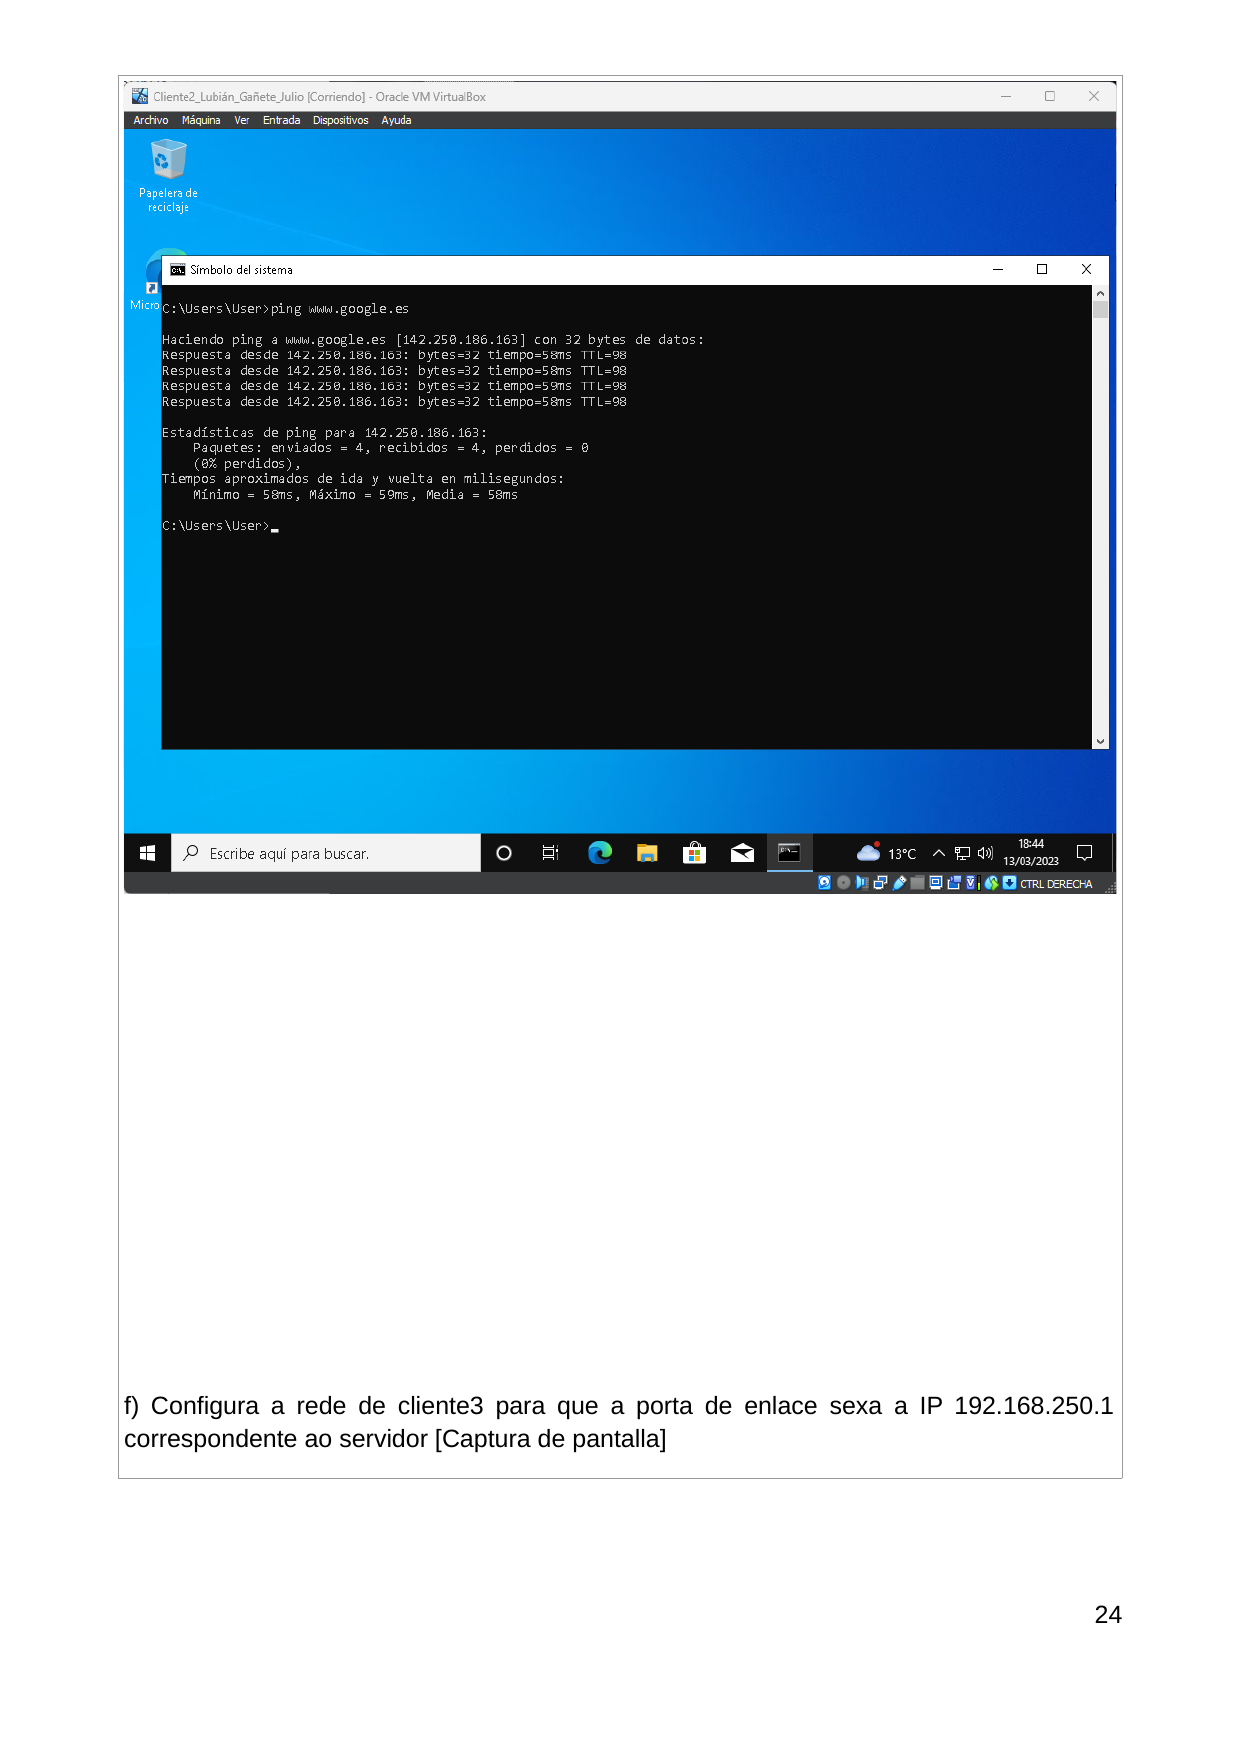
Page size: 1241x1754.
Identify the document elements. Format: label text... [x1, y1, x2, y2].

table_cell f) Configura a rede de cliente3 para que a porta de enlace sexa a IP 192.168.250.1 correspondente ao servidor [Captura de pantalla] [119, 76, 1122, 1477]
